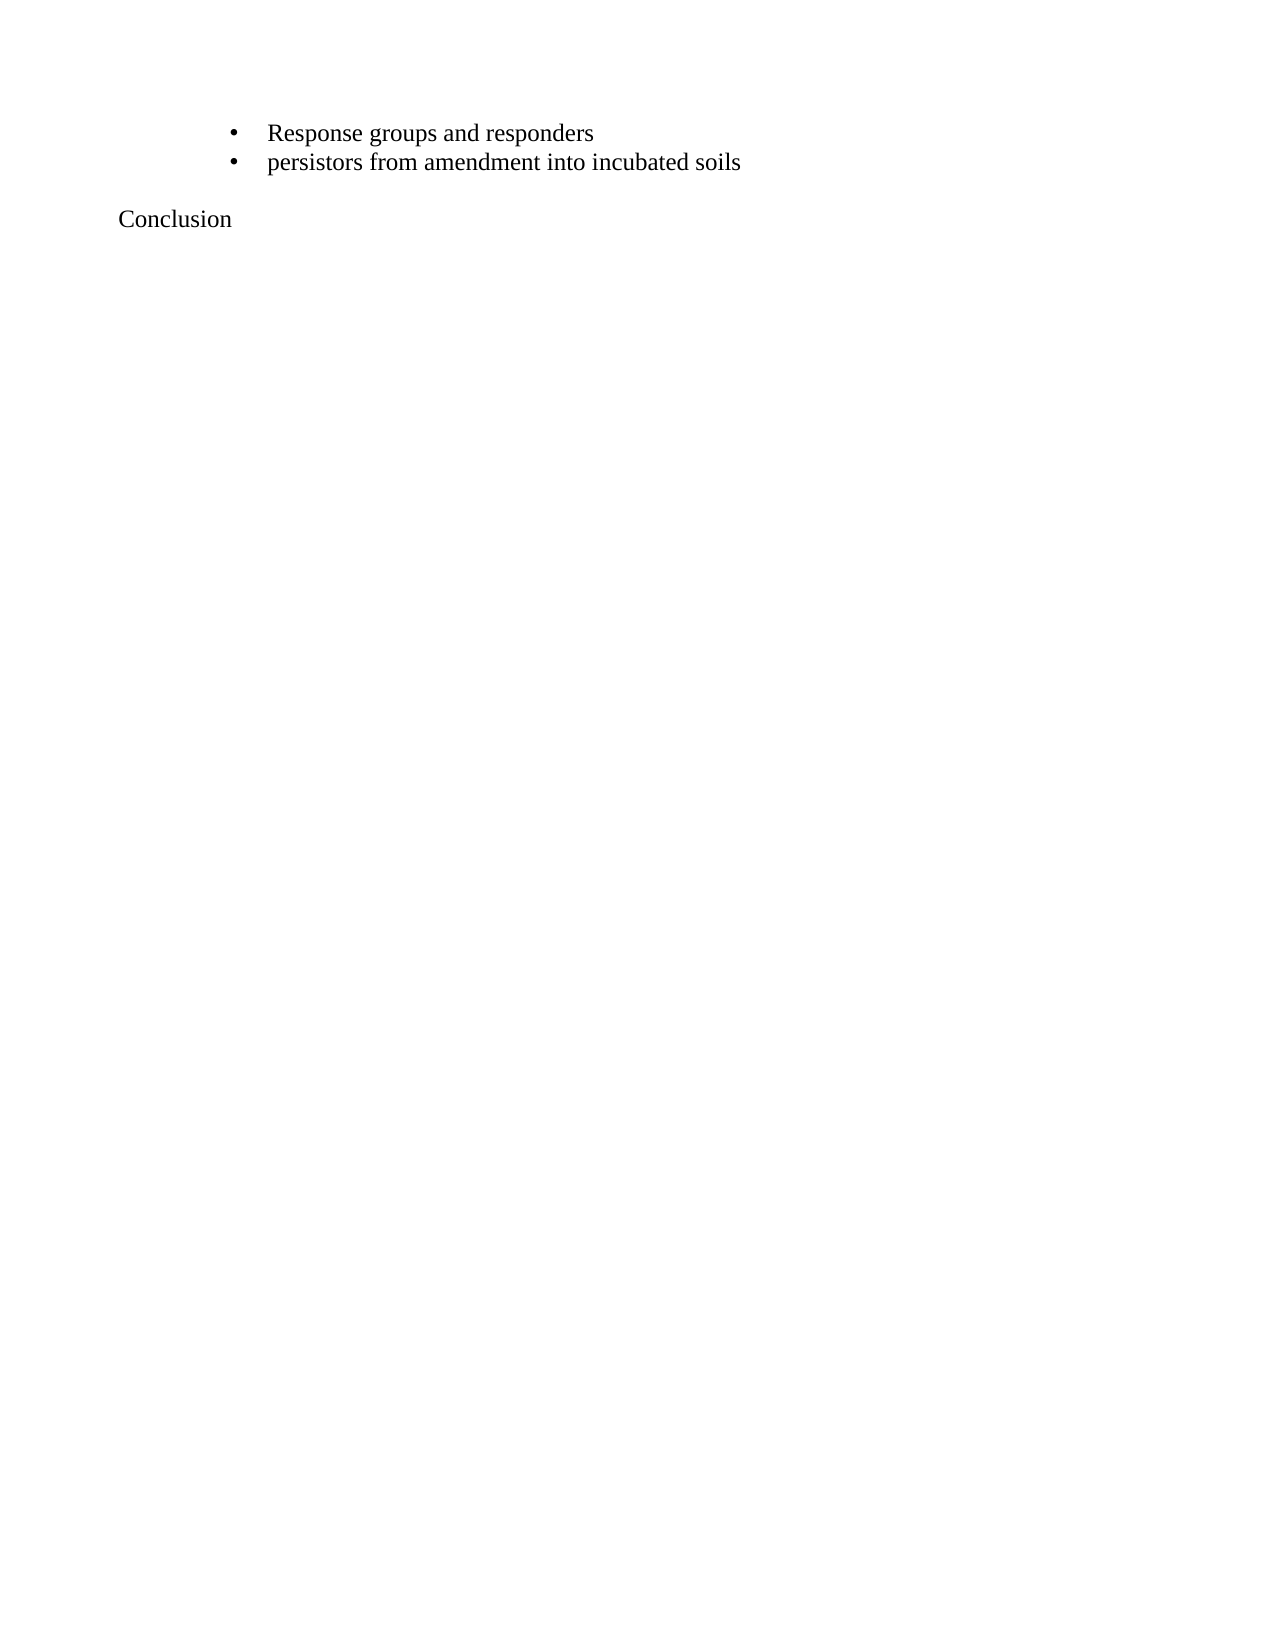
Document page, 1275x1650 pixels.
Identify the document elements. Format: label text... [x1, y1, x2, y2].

list Response groups and responders [229, 118, 1157, 147]
text Conclusion [118, 204, 1157, 233]
list persistors from amendment into incubated soils [229, 147, 1157, 176]
